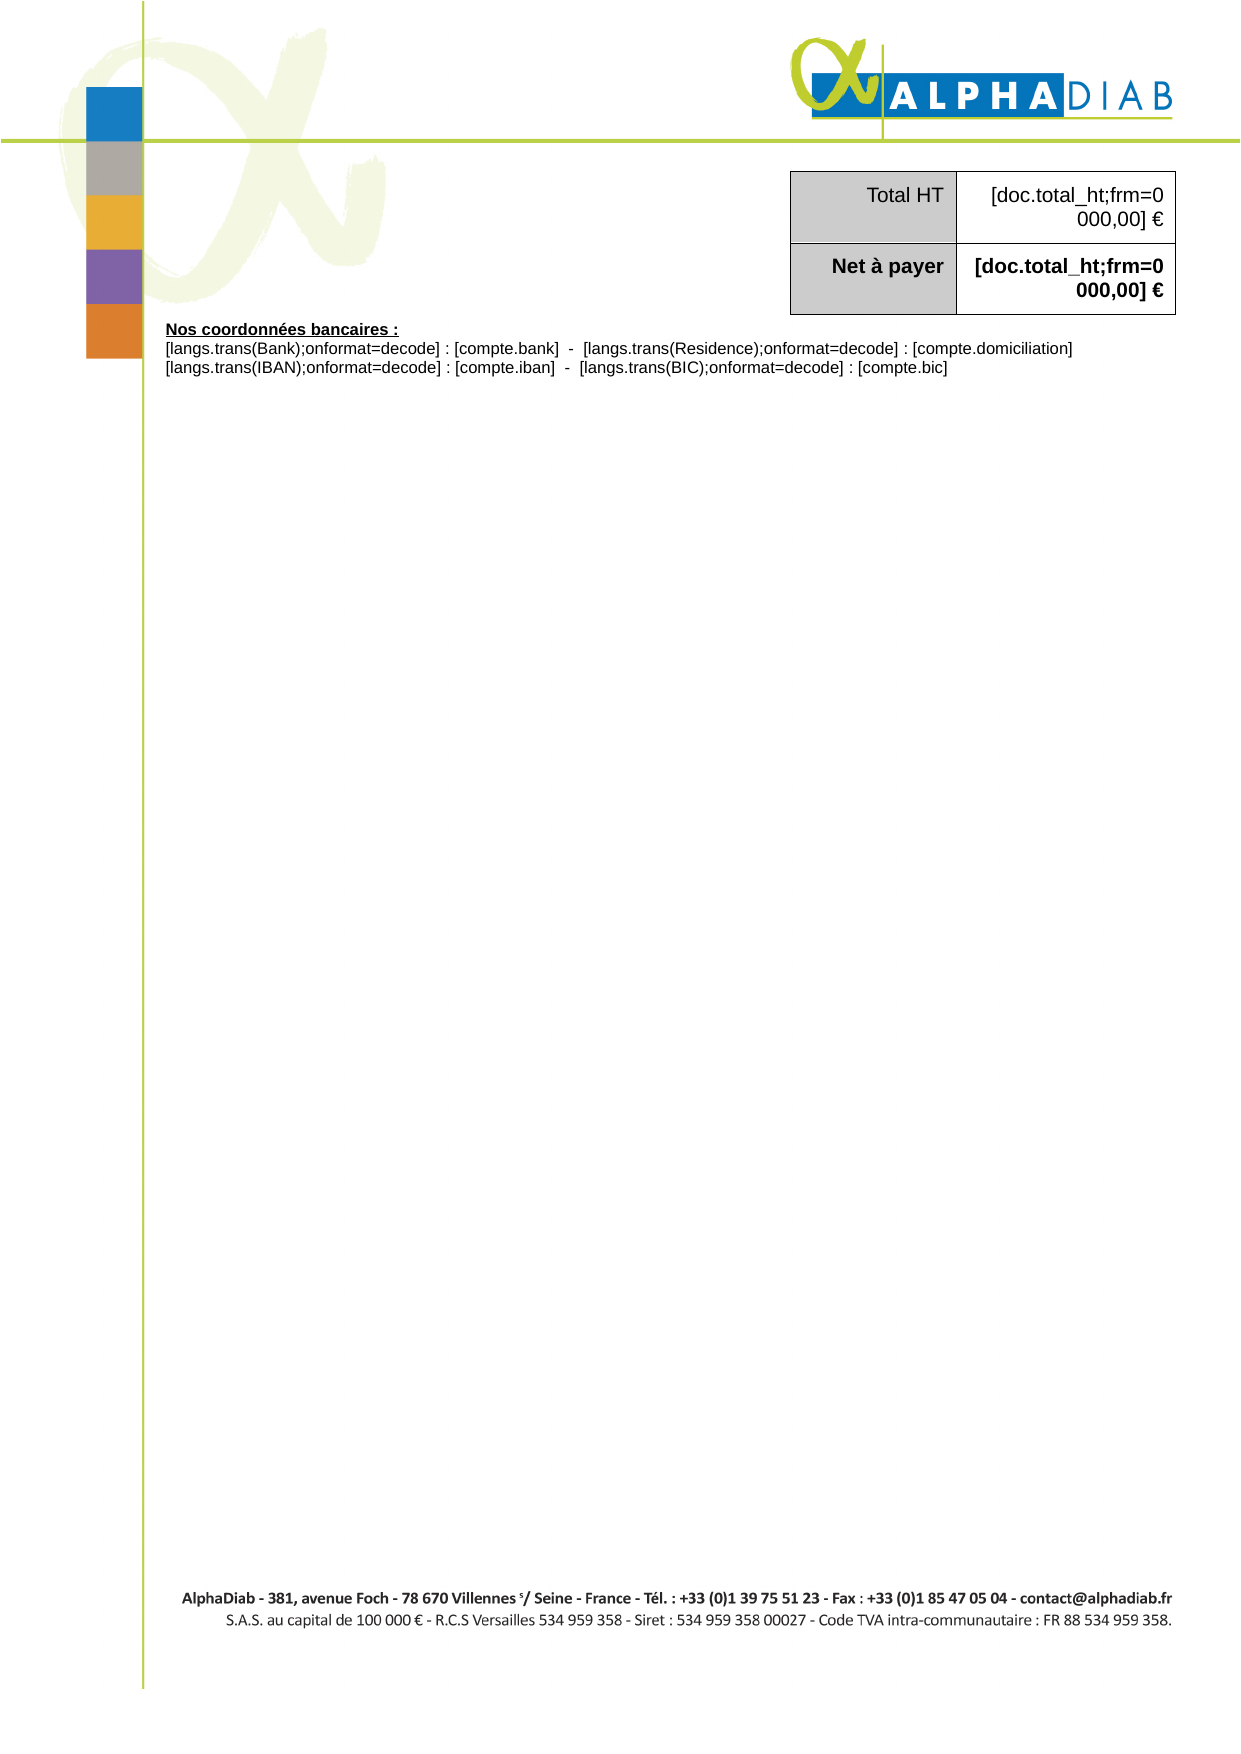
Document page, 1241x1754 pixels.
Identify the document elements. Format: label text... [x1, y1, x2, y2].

table_header [doc.total_ht;frm=0 000,00] € [957, 172, 1175, 242]
table_cell [doc.total_ht;frm=0 000,00] € [957, 244, 1175, 314]
text Nos coordonnées bancaires : [165, 320, 1175, 339]
table_header [674, 165, 1181, 320]
table_header Total HT [791, 172, 956, 242]
table_cell Net à payer [791, 244, 956, 314]
table_header [170, 165, 674, 320]
picture [1, 1, 1240, 1689]
text [langs.trans(Bank);onformat=decode] : [compte.bank] - [langs.trans(Residence);onformat=decode] : [compte.domiciliation] [165, 339, 1175, 358]
text [langs.trans(IBAN);onformat=decode] : [compte.iban] - [langs.trans(BIC);onformat=decode] : [compte.bic] [165, 358, 1175, 377]
